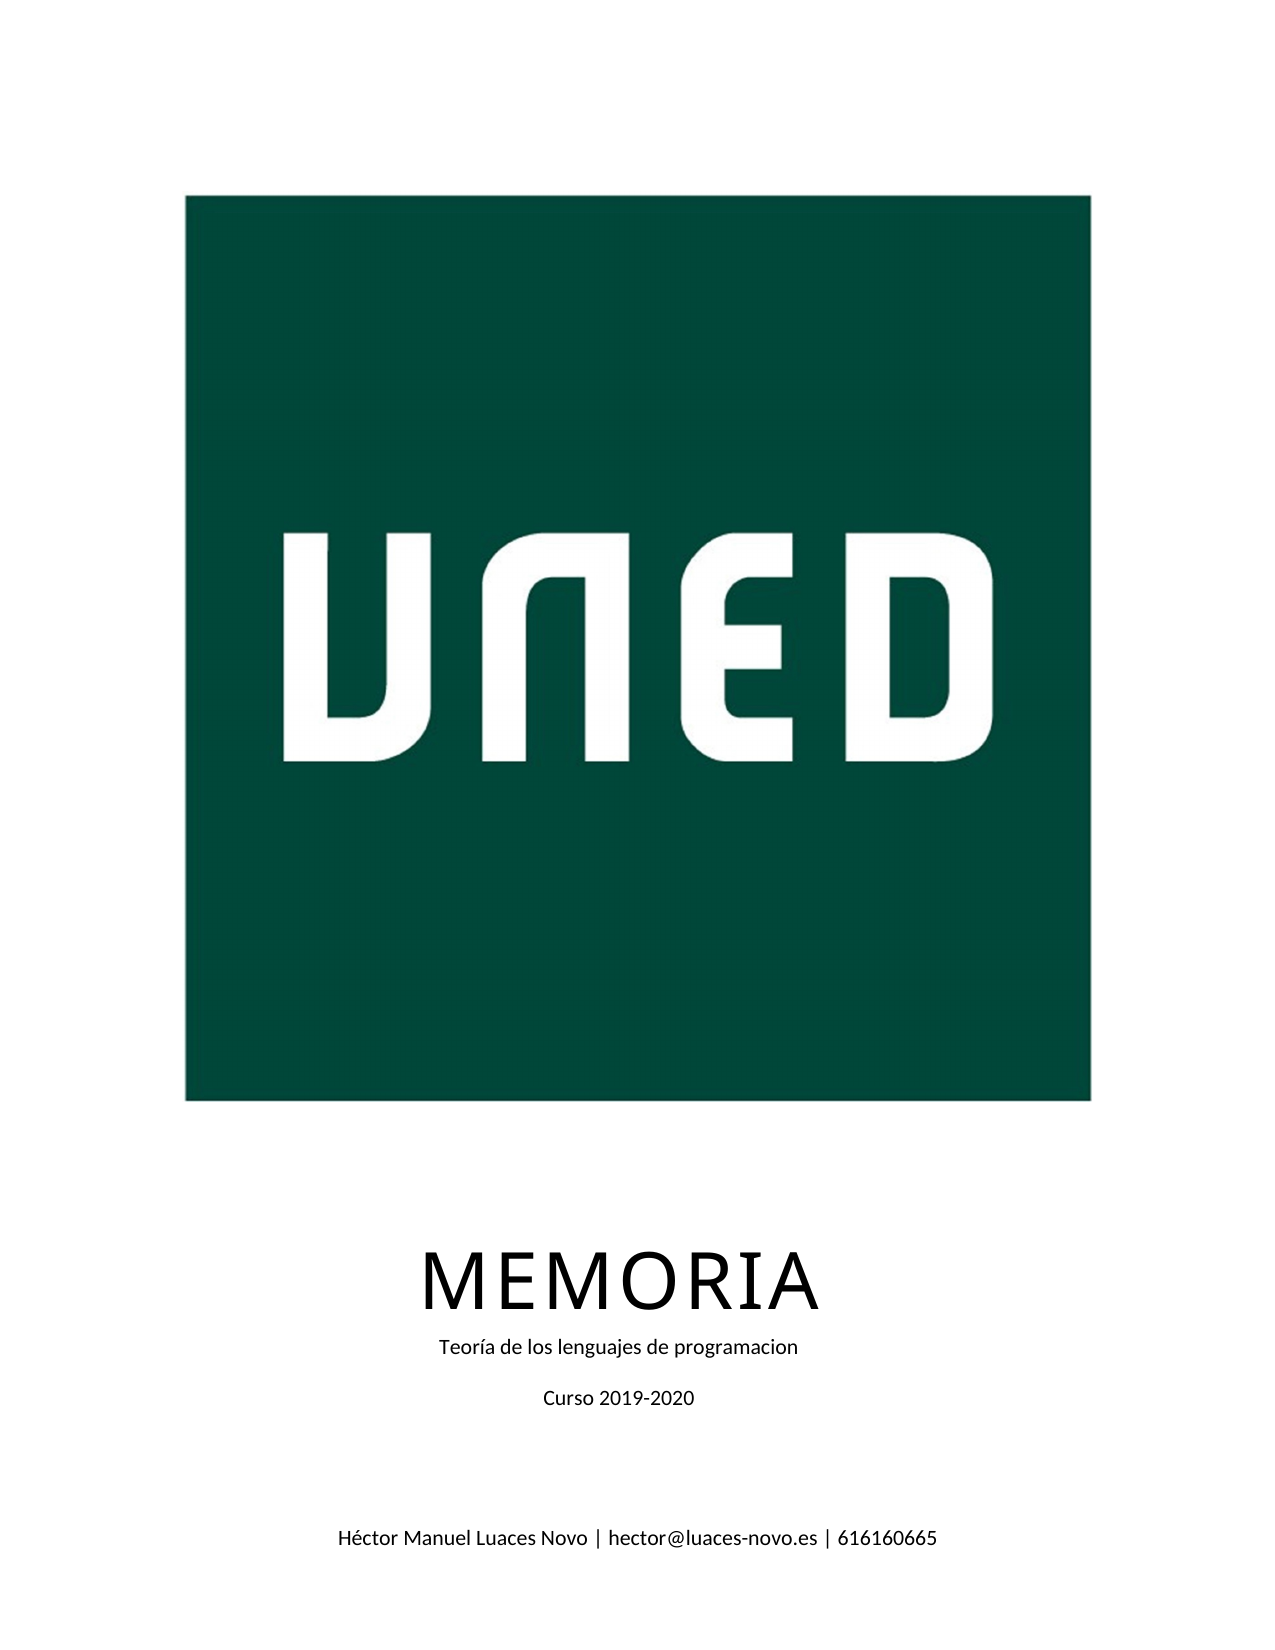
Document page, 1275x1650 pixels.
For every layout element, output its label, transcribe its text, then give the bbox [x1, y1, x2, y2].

text Teoría de los lenguajes de programacion [0, 1333, 1256, 1359]
picture [182, 191, 1093, 1102]
title Memoria [0, 1225, 1256, 1333]
text Curso 2019-2020 [0, 1384, 1256, 1411]
text Héctor Manuel Luaces Novo | hector@luaces-novo.es | 616160665 [314, 1524, 961, 1551]
